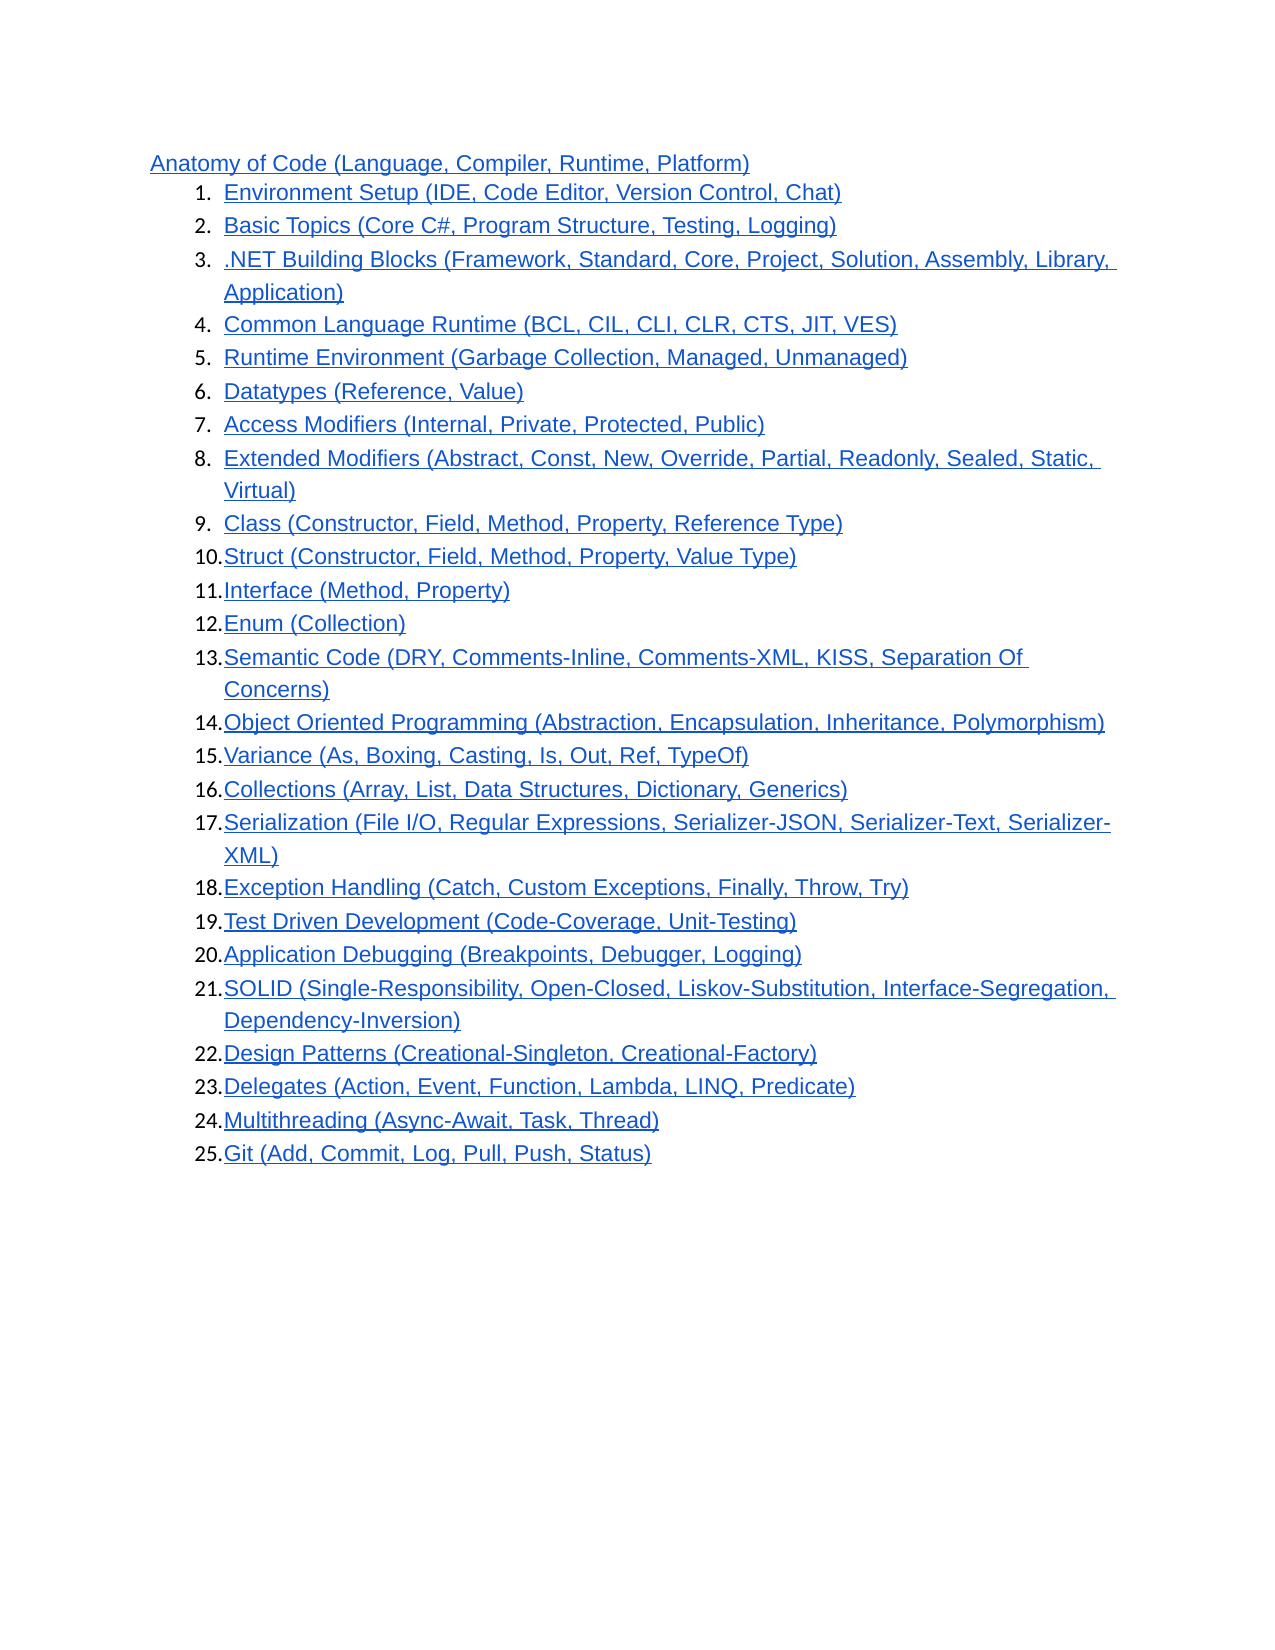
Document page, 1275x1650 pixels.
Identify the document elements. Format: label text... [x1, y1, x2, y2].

list Delegates (Action, Event, Function, Lambda, LINQ, Predicate) [194, 1072, 1125, 1100]
list Application Debugging (Breakpoints, Debugger, Logging) [194, 940, 1125, 968]
list Variance (As, Boxing, Casting, Is, Out, Ref, TypeOf) [194, 741, 1125, 769]
list Extended Modifiers (Abstract, Const, New, Override, Partial, Readonly, Sealed, Static, Virtual) [194, 444, 1125, 504]
list Multithreading (Async-Await, Task, Thread) [194, 1106, 1125, 1134]
list Basic Topics (Core C#, Program Structure, Testing, Logging) [194, 212, 1125, 240]
list Common Language Runtime (BCL, CIL, CLI, CLR, CTS, JIT, VES) [194, 310, 1125, 338]
list Class (Constructor, Field, Method, Property, Reference Type) [194, 509, 1125, 537]
list SOLID (Single-Responsibility, Open-Closed, Liskov-Substitution, Interface-Segregation, Dependency-Inversion) [194, 974, 1125, 1033]
list Interface (Method, Property) [194, 576, 1125, 604]
list Access Modifiers (Internal, Private, Protected, Public) [194, 411, 1125, 439]
list Design Patterns (Creational-Singleton, Creational-Factory) [194, 1039, 1125, 1067]
list Git (Add, Commit, Log, Pull, Push, Status) [194, 1139, 1125, 1167]
list Environment Setup (IDE, Code Editor, Version Control, Chat) [194, 178, 1125, 206]
list Semantic Code (DRY, Comments-Inline, Comments-XML, KISS, Separation Of Concerns) [194, 643, 1125, 703]
list Collections (Array, List, Data Structures, Dictionary, Generics) [194, 775, 1125, 803]
list Exception Handling (Catch, Custom Exceptions, Finally, Throw, Try) [194, 873, 1125, 901]
text Anatomy of Code (Language, Compiler, Runtime, Platform) [150, 150, 1125, 176]
list Serialization (File I/O, Regular Expressions, Serializer-JSON, Serializer-Text, Serializer-XML) [194, 808, 1125, 868]
list Object Oriented Programming (Abstraction, Encapsulation, Inheritance, Polymorphism) [194, 708, 1125, 736]
list Test Driven Development (Code-Coverage, Unit-Testing) [194, 907, 1125, 935]
list Runtime Environment (Garbage Collection, Managed, Unmanaged) [194, 343, 1125, 372]
list Enum (Collection) [194, 609, 1125, 638]
list .NET Building Blocks (Framework, Standard, Core, Project, Solution, Assembly, Library, Application) [194, 245, 1125, 305]
list Struct (Constructor, Field, Method, Property, Value Type) [194, 542, 1125, 571]
list Datatypes (Reference, Value) [194, 377, 1125, 405]
